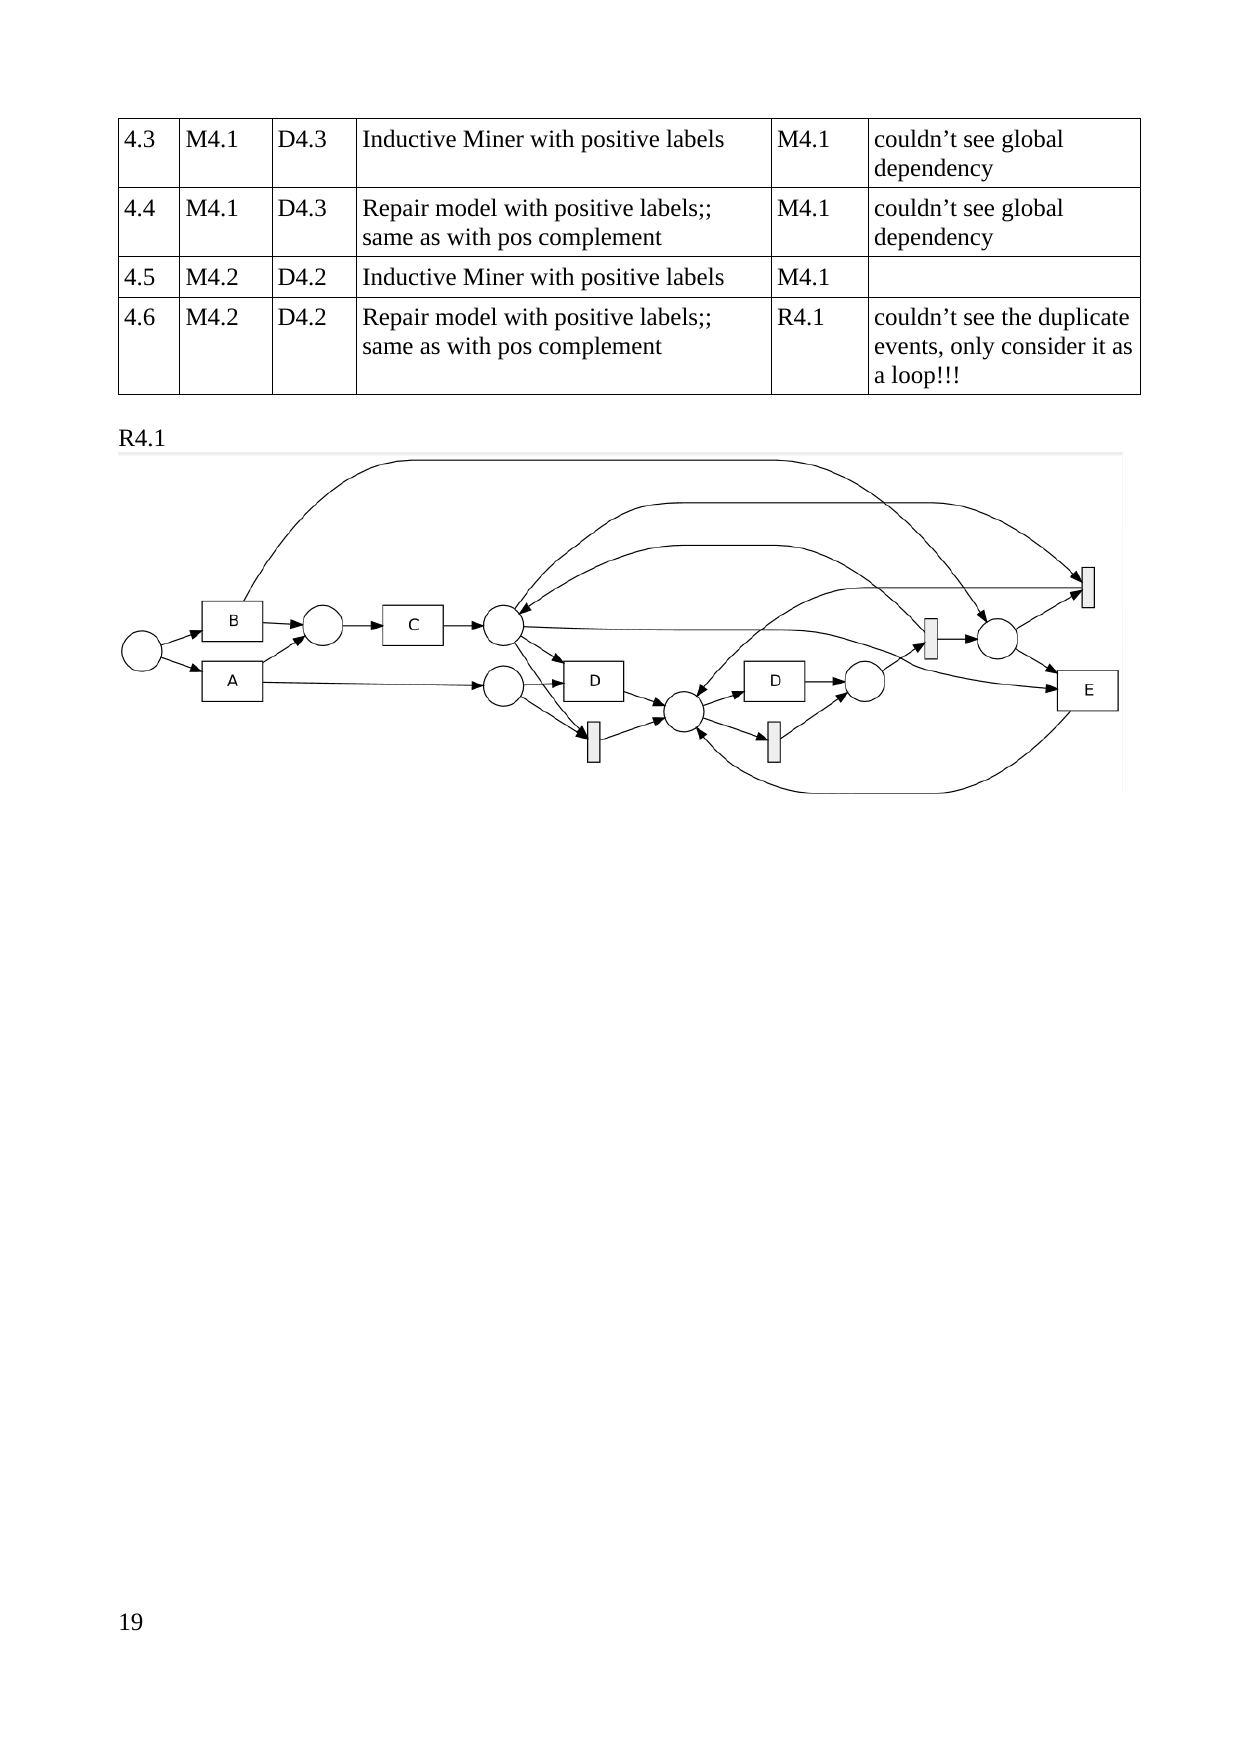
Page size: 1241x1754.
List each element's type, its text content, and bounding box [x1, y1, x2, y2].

table_cell M4.1 [772, 119, 868, 187]
table_cell [869, 257, 1140, 297]
table_cell R4.1 [772, 298, 868, 394]
table_cell couldn’t see global dependency [869, 119, 1140, 187]
table_cell M4.2 [180, 257, 272, 297]
table_cell couldn’t see global dependency [869, 188, 1140, 256]
table_cell M4.1 [772, 188, 868, 256]
table_cell Inductive Miner with positive labels [357, 257, 771, 297]
table_cell D4.3 [273, 119, 356, 187]
table_cell M4.1 [180, 119, 272, 187]
text R4.1 [118, 423, 1122, 452]
table_cell M4.2 [180, 298, 272, 394]
picture [118, 452, 1123, 794]
table_cell 4.5 [119, 257, 179, 297]
table_cell 4.3 [119, 119, 179, 187]
table_cell M4.1 [180, 188, 272, 256]
table_cell Repair model with positive labels;; same as with pos complement [357, 188, 771, 256]
table_cell Inductive Miner with positive labels [357, 119, 771, 187]
table_cell Repair model with positive labels;; same as with pos complement [357, 298, 771, 394]
table_cell D4.2 [273, 298, 356, 394]
table_cell 4.6 [119, 298, 179, 394]
table_cell D4.2 [273, 257, 356, 297]
table_cell D4.3 [273, 188, 356, 256]
table_cell M4.1 [772, 257, 868, 297]
table_cell couldn’t see the duplicate events, only consider it as a loop!!! [869, 298, 1140, 394]
table_cell 4.4 [119, 188, 179, 256]
